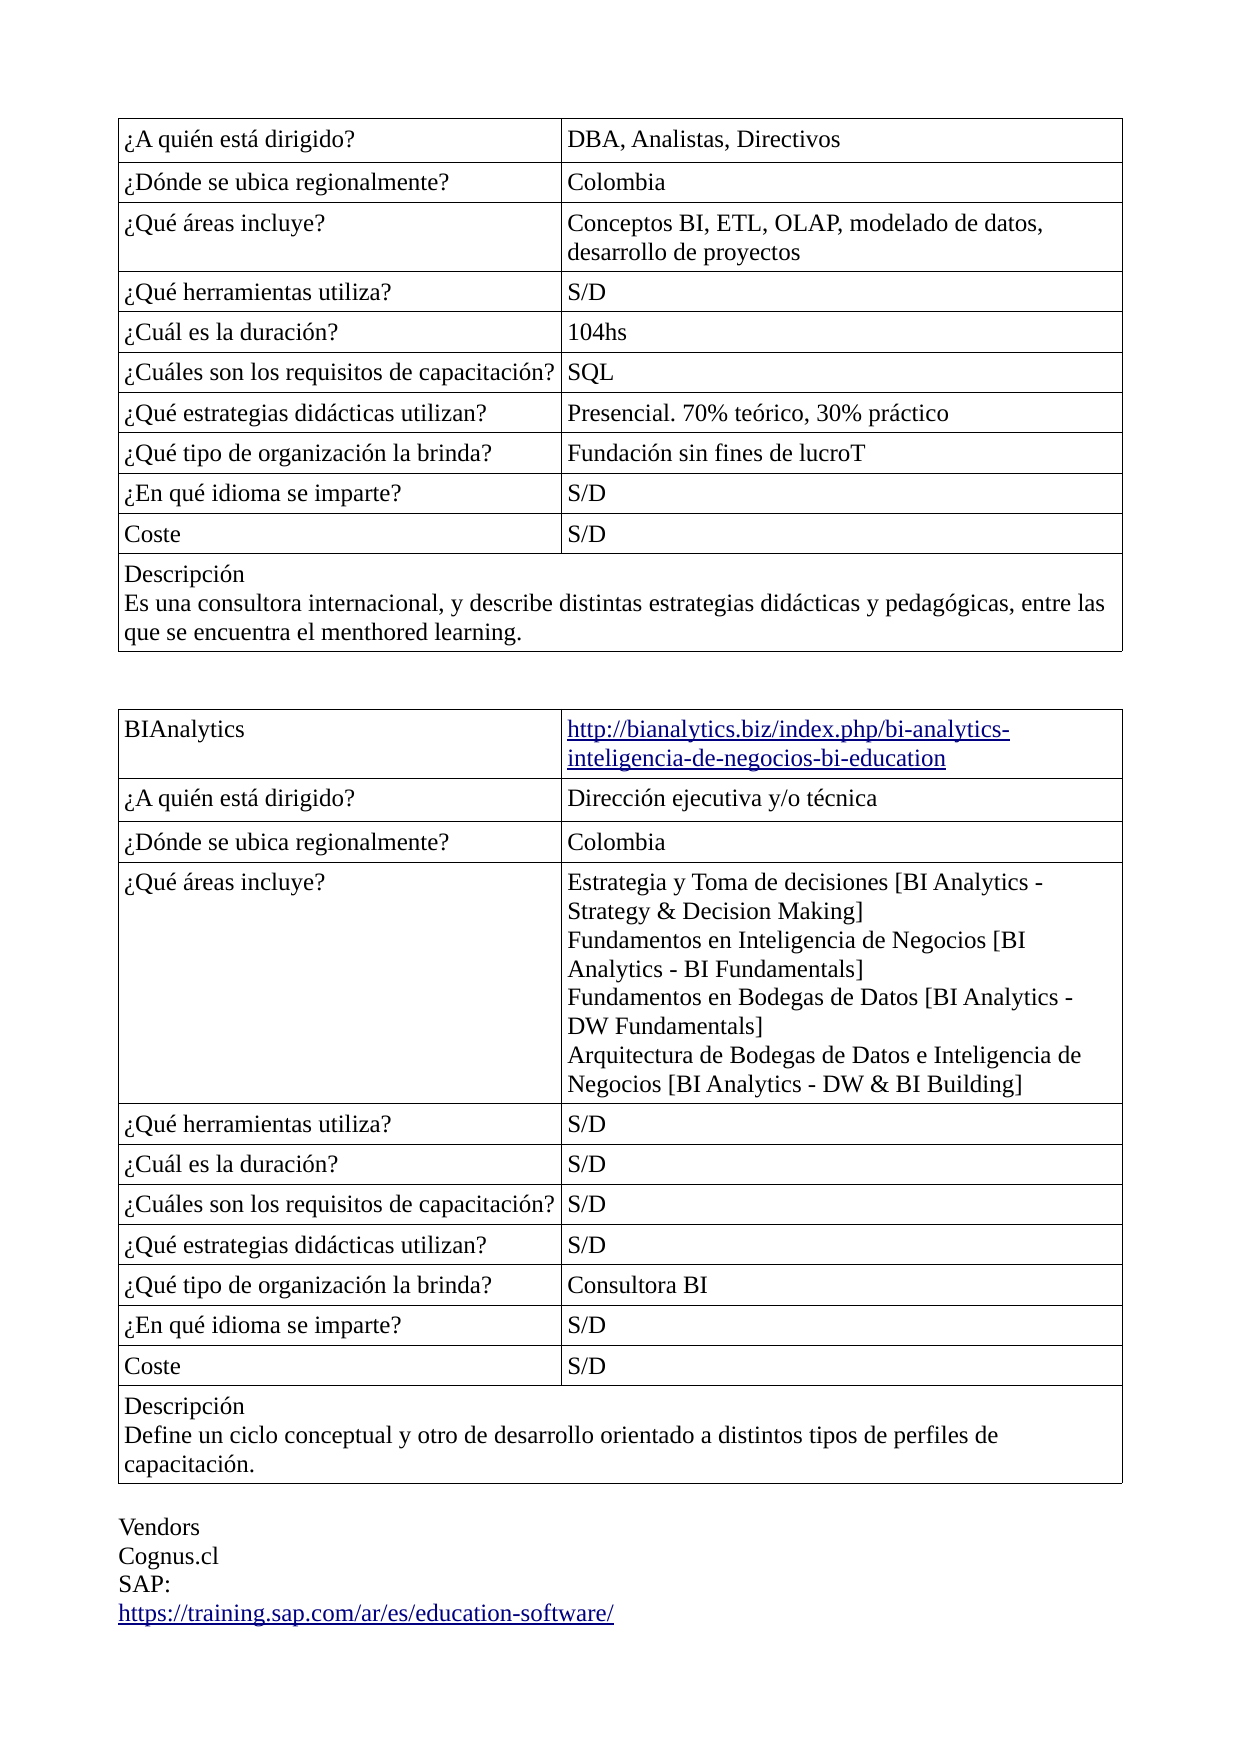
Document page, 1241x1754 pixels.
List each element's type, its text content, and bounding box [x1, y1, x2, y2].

table_cell ¿Dónde se ubica regionalmente? [119, 163, 561, 202]
text Cognus.cl [118, 1541, 1122, 1569]
table_cell S/D [562, 1185, 1122, 1224]
text Vendors [118, 1512, 1122, 1541]
table_cell ¿A quién está dirigido? [119, 119, 561, 162]
table_header http://bianalytics.biz/index.php/bi-analytics-inteligencia-de-negocios-bi-education [562, 710, 1122, 778]
table_cell S/D [562, 1225, 1122, 1264]
table_cell Descripción Es una consultora internacional, y describe distintas estrategias didácticas y pedagógicas, entre las que se encuentra el menthored learning. [119, 554, 1122, 651]
table_cell Fundación sin fines de lucroT [562, 433, 1122, 473]
table_cell Colombia [562, 163, 1122, 202]
table_cell S/D [562, 514, 1122, 553]
table_cell ¿Qué herramientas utiliza? [119, 1104, 561, 1143]
table_cell ¿Qué estrategias didácticas utilizan? [119, 1225, 561, 1264]
text https://training.sap.com/ar/es/education-software/ [118, 1598, 1122, 1627]
table_cell DBA, Analistas, Directivos [562, 119, 1122, 162]
table_cell ¿Cuál es la duración? [119, 1145, 561, 1184]
table_cell Dirección ejecutiva y/o técnica [562, 779, 1122, 821]
table_cell ¿A quién está dirigido? [119, 779, 561, 821]
table_cell SQL [562, 353, 1122, 392]
table_cell 104hs [562, 312, 1122, 352]
table_cell ¿En qué idioma se imparte? [119, 1306, 561, 1345]
table_cell Presencial. 70% teórico, 30% práctico [562, 393, 1122, 432]
table_cell Estrategia y Toma de decisiones [BI Analytics - Strategy & Decision Making] Fundamentos en Inteligencia de Negocios [BI Analytics - BI Fundamentals] Fundamentos en Bodegas de Datos [BI Analytics - DW Fundamentals] Arquitectura de Bodegas de Datos e Inteligencia de Negocios [BI Analytics - DW & BI Building] [562, 863, 1122, 1103]
table_cell S/D [562, 1104, 1122, 1143]
table_cell S/D [562, 1145, 1122, 1184]
table_cell Coste [119, 1346, 561, 1385]
table_cell ¿Qué herramientas utiliza? [119, 272, 561, 311]
table_cell ¿Qué áreas incluye? [119, 863, 561, 1103]
table_cell S/D [562, 1306, 1122, 1345]
table_cell Consultora BI [562, 1265, 1122, 1305]
table_cell S/D [562, 272, 1122, 311]
table_cell ¿Qué estrategias didácticas utilizan? [119, 393, 561, 432]
table_cell ¿Qué tipo de organización la brinda? [119, 1265, 561, 1305]
table_cell S/D [562, 1346, 1122, 1385]
table_cell Conceptos BI, ETL, OLAP, modelado de datos, desarrollo de proyectos [562, 203, 1122, 271]
table_cell ¿Cuáles son los requisitos de capacitación? [119, 1185, 561, 1224]
table_cell Coste [119, 514, 561, 553]
table_cell ¿Cuáles son los requisitos de capacitación? [119, 353, 561, 392]
table_header BIAnalytics [119, 710, 561, 778]
text SAP: [118, 1569, 1122, 1598]
table_cell ¿Qué tipo de organización la brinda? [119, 433, 561, 473]
table_cell Colombia [562, 822, 1122, 862]
table_cell Descripción Define un ciclo conceptual y otro de desarrollo orientado a distintos tipos de perfiles de capacitación. [119, 1386, 1122, 1483]
table_cell ¿Dónde se ubica regionalmente? [119, 822, 561, 862]
table_cell ¿Qué áreas incluye? [119, 203, 561, 271]
table_cell ¿Cuál es la duración? [119, 312, 561, 352]
table_cell S/D [562, 474, 1122, 513]
table_cell ¿En qué idioma se imparte? [119, 474, 561, 513]
